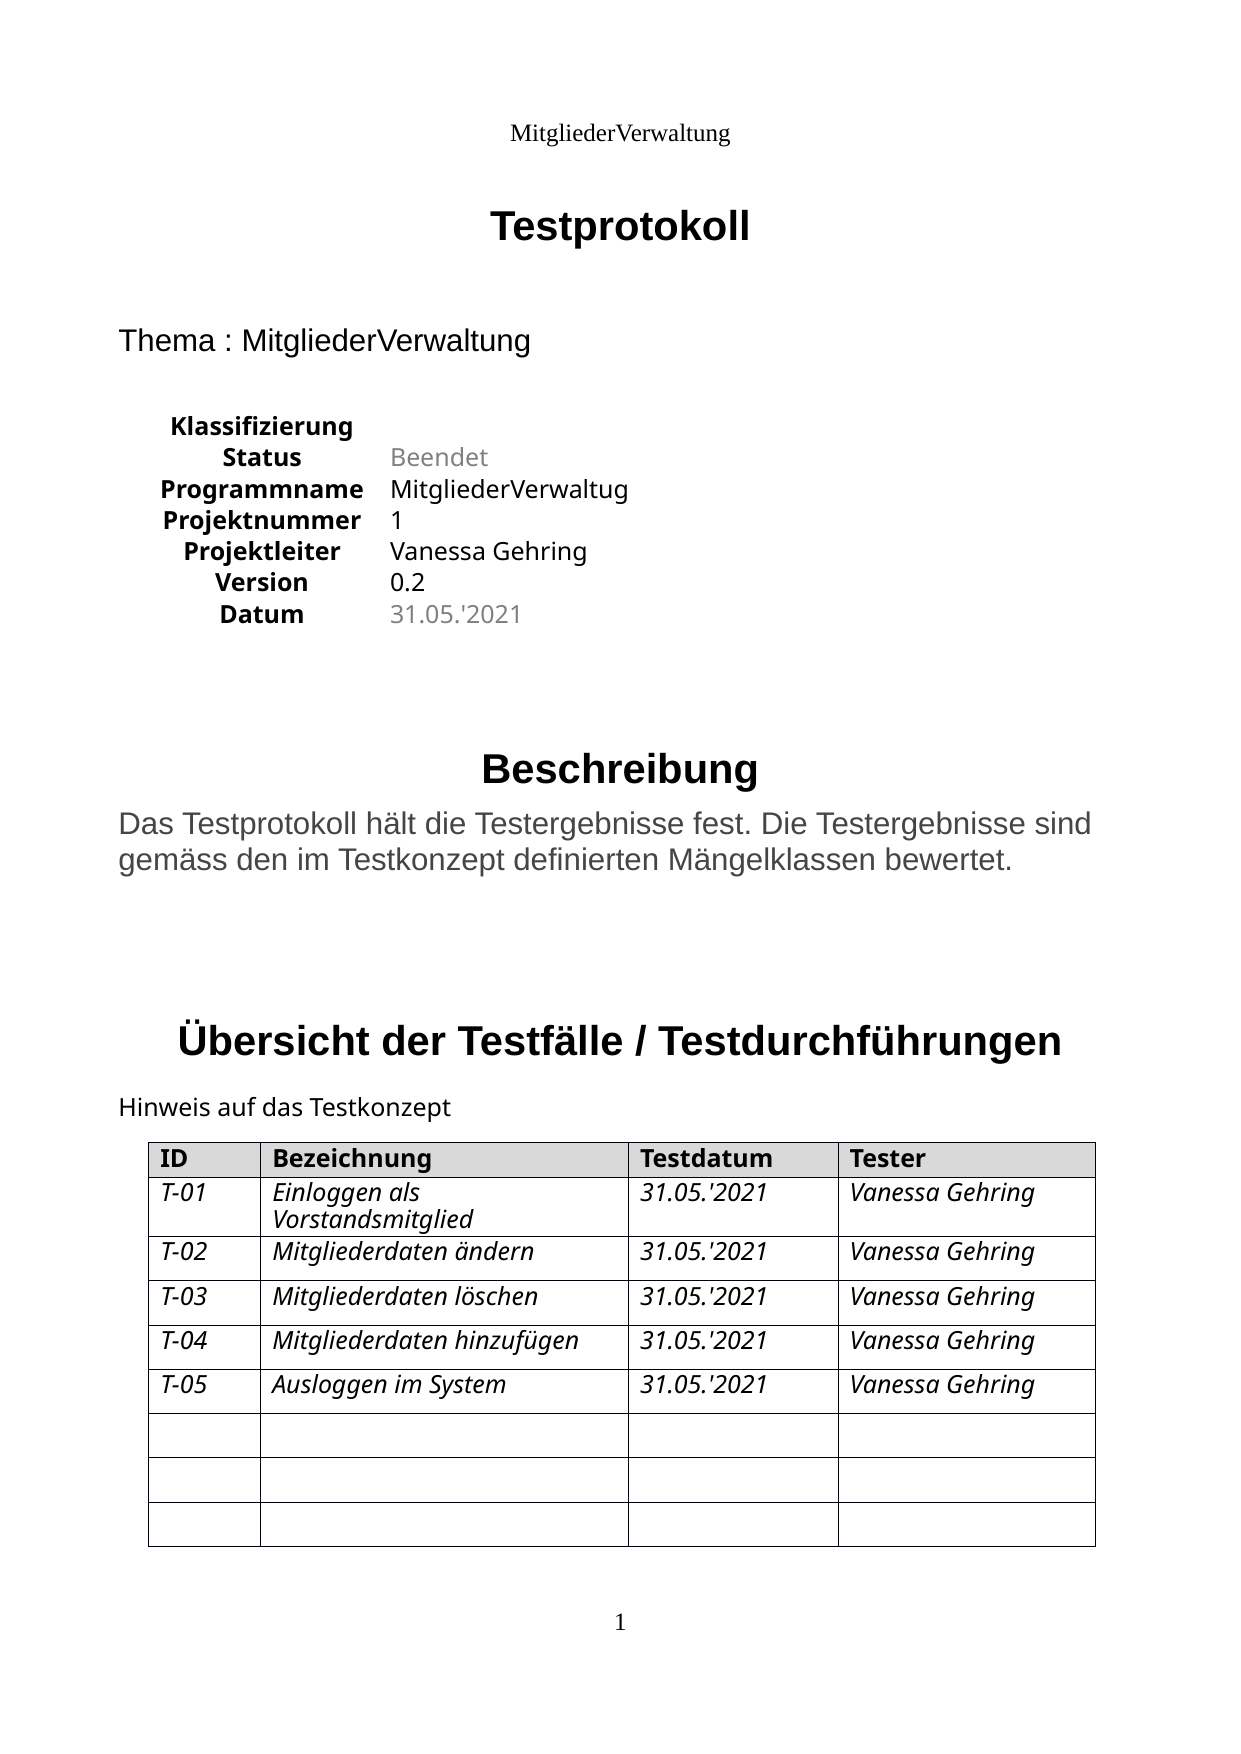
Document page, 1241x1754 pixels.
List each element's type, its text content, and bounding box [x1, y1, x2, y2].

subtitle Testprotokoll [118, 201, 1122, 249]
table_cell Ausloggen im System [261, 1370, 628, 1413]
table_cell [261, 1458, 628, 1502]
table_cell T-03 [149, 1281, 260, 1324]
table_cell T-01 [149, 1178, 260, 1236]
table_cell 31.05.'2021 [629, 1370, 838, 1413]
table_cell [149, 1458, 260, 1502]
table_cell Mitgliederdaten hinzufügen [261, 1326, 628, 1369]
table_cell 31.05.'2021 [629, 1281, 838, 1324]
table_cell [261, 1503, 628, 1546]
table_cell [629, 1414, 838, 1457]
text Hinweis auf das Testkonzept [118, 1089, 1122, 1123]
table_cell Beendet [379, 443, 1096, 474]
table_cell [149, 1503, 260, 1546]
table_header Tester [839, 1143, 1095, 1177]
table_cell T-05 [149, 1370, 260, 1413]
table_cell MitgliederVerwaltug [379, 474, 1096, 506]
table_cell [261, 1414, 628, 1457]
table_cell [839, 1414, 1095, 1457]
table_cell 1 [379, 506, 1096, 537]
subtitle Beschreibung [118, 745, 1122, 793]
table_cell Vanessa Gehring [839, 1281, 1095, 1324]
table_cell Projektnummer [145, 506, 378, 537]
table_cell T-02 [149, 1237, 260, 1280]
text Thema : MitgliederVerwaltung [118, 322, 1122, 358]
table_cell Vanessa Gehring [839, 1326, 1095, 1369]
table_cell 31.05.'2021 [629, 1237, 838, 1280]
table_cell Einloggen als Vorstandsmitglied [261, 1178, 628, 1236]
table_cell Mitgliederdaten ändern [261, 1237, 628, 1280]
subtitle Übersicht der Testfälle / Testdurchführungen [118, 1017, 1122, 1064]
text Das Testprotokoll hält die Testergebnisse fest. Die Testergebnisse sind gemäss den im Testkonzept definierten Mängelklassen bewertet. [118, 805, 1122, 877]
table_cell [149, 1414, 260, 1457]
table_header [379, 412, 1096, 443]
table_cell [839, 1458, 1095, 1502]
table_header Bezeichnung [261, 1143, 628, 1177]
table_cell Status [145, 443, 378, 474]
table_cell 0.2 [379, 568, 1096, 599]
table_cell T-04 [149, 1326, 260, 1369]
table_cell Vanessa Gehring [379, 537, 1096, 568]
table_cell [629, 1503, 838, 1546]
table_cell Vanessa Gehring [839, 1370, 1095, 1413]
table_cell [629, 1458, 838, 1502]
table_cell Vanessa Gehring [839, 1178, 1095, 1236]
table_header ID [149, 1143, 260, 1177]
table_cell Datum [145, 599, 378, 634]
table_header Klassifizierung [145, 412, 378, 443]
table_cell Mitgliederdaten löschen [261, 1281, 628, 1324]
table_cell Projektleiter [145, 537, 378, 568]
table_cell 31.05.'2021 [379, 599, 1096, 634]
table_cell Vanessa Gehring [839, 1237, 1095, 1280]
table_cell Programmname [145, 474, 378, 506]
table_cell [839, 1503, 1095, 1546]
table_header Testdatum [629, 1143, 838, 1177]
table_cell 31.05.'2021 [629, 1178, 838, 1236]
table_cell Version [145, 568, 378, 599]
table_cell 31.05.'2021 [629, 1326, 838, 1369]
